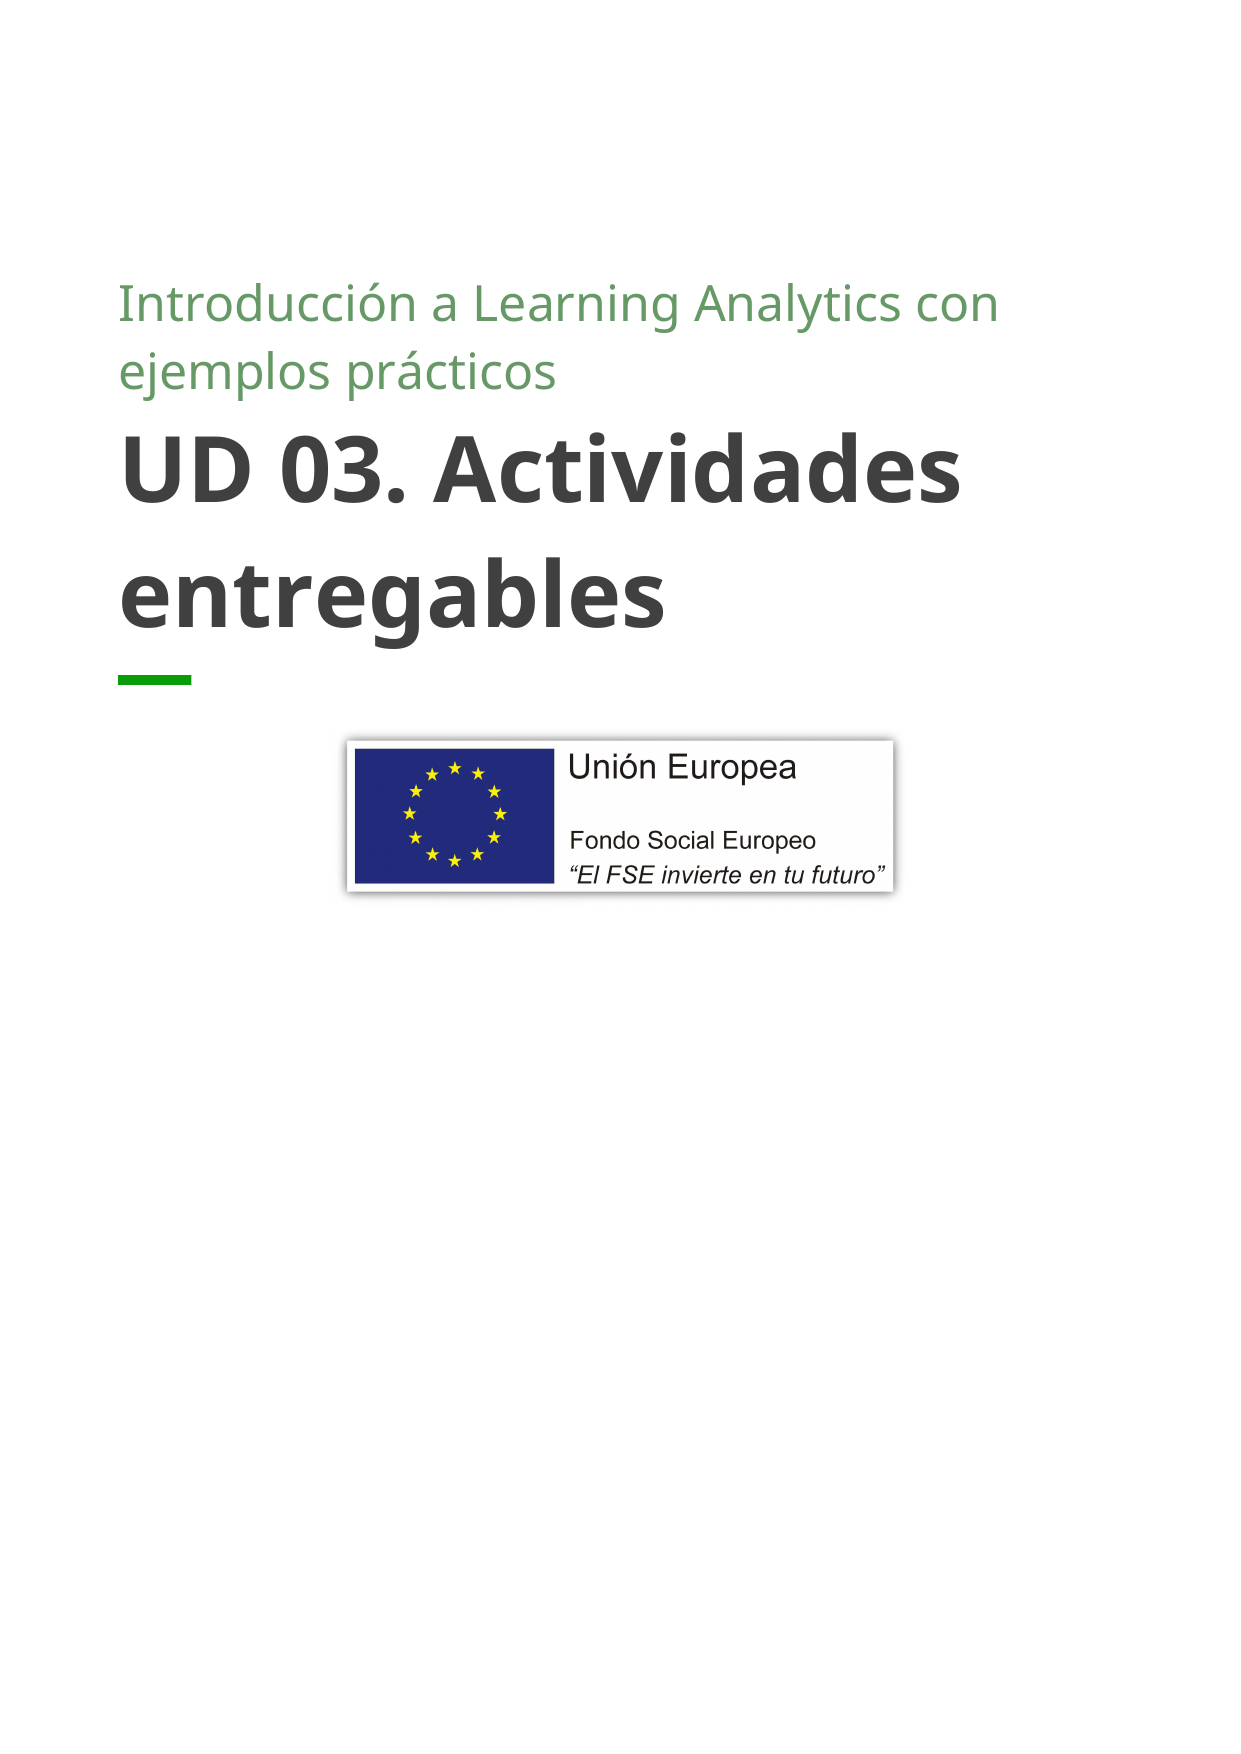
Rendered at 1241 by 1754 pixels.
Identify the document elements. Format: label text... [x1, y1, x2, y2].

picture [118, 675, 192, 685]
picture [333, 727, 907, 906]
title Introducción a Learning Analytics con ejemplos prácticos UD 03. Actividades entregables [118, 268, 1122, 654]
